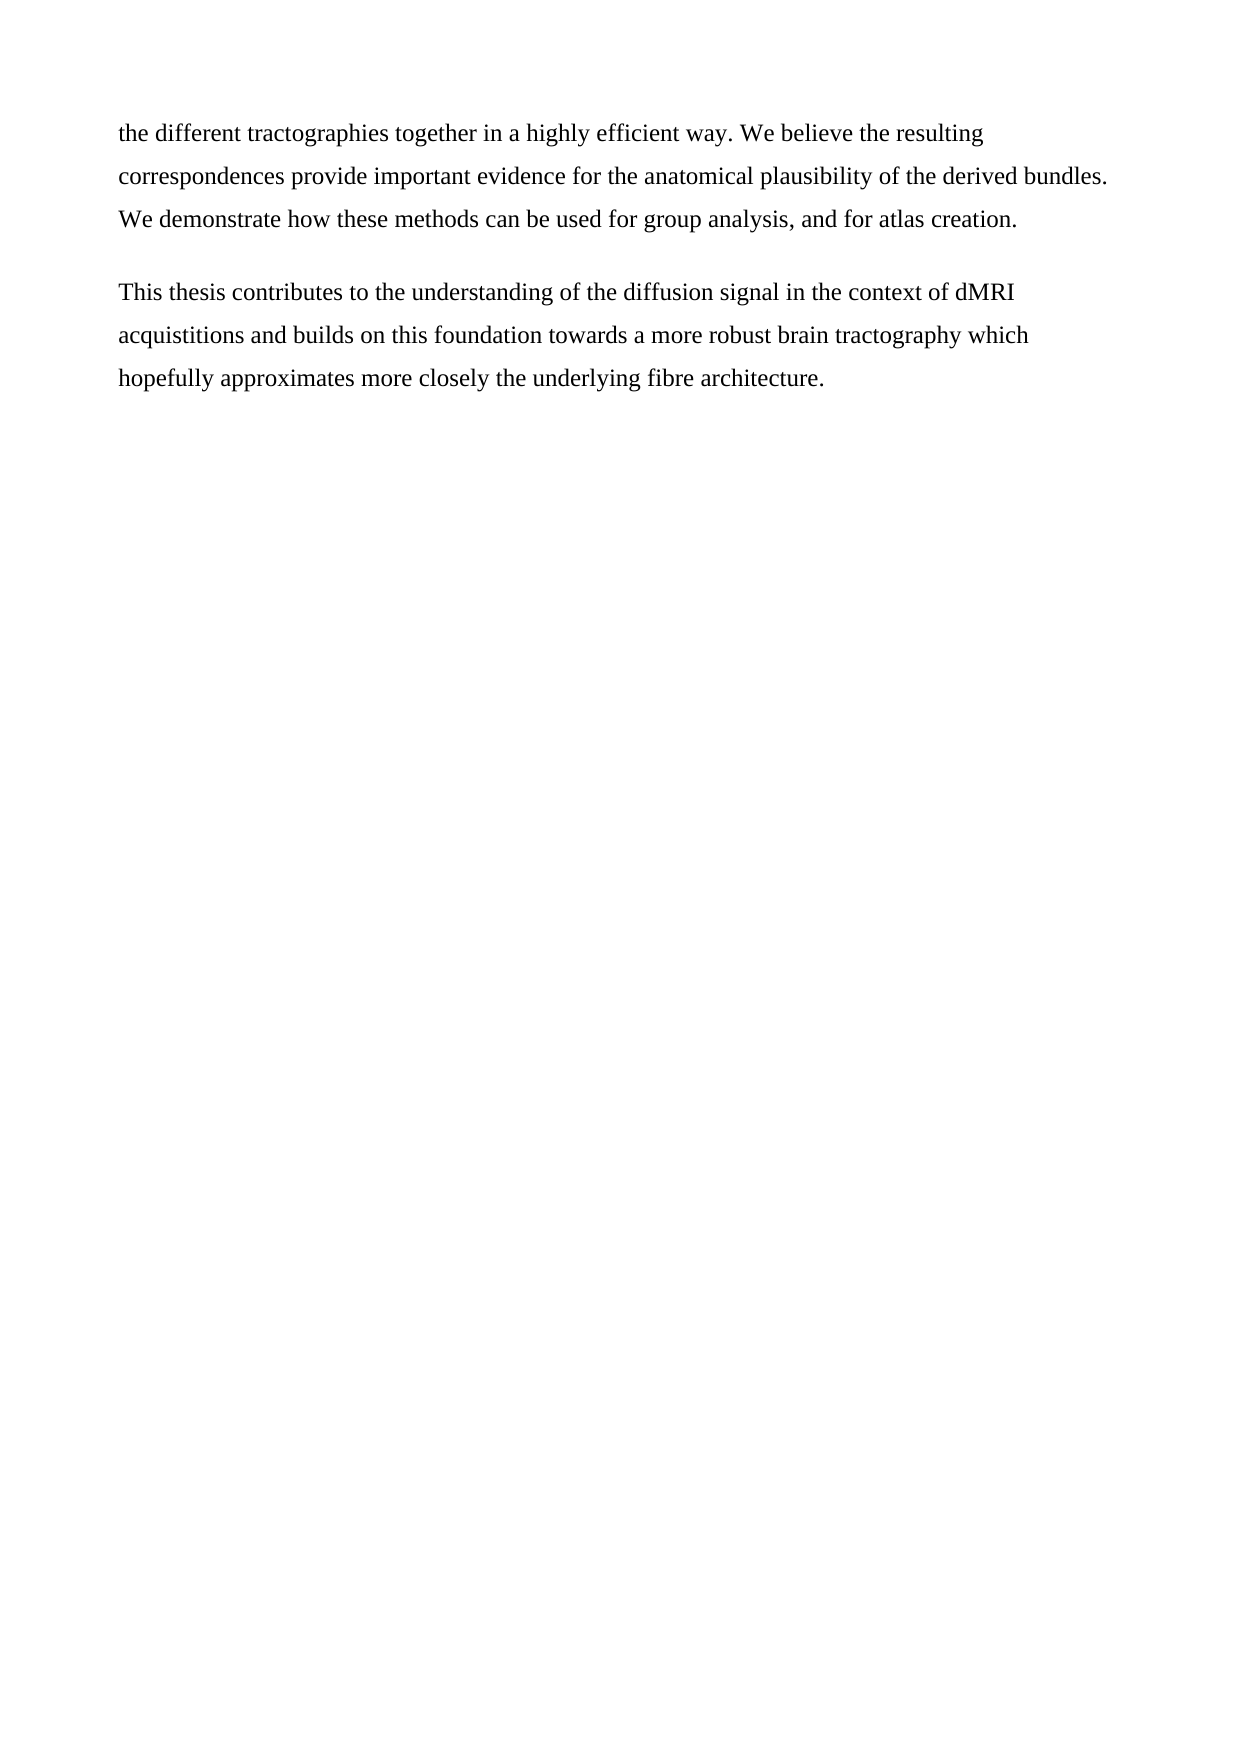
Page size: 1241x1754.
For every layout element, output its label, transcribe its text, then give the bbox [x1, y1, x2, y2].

text This thesis contributes to the understanding of the diffusion signal in the context of dMRI acquistitions and builds on this foundation towards a more robust brain tractography which hopefully approximates more closely the underlying fibre architecture. [118, 277, 1122, 392]
text the different tractographies together in a highly efficient way. We believe the resulting correspondences provide important evidence for the anatomical plausibility of the derived bundles. We demonstrate how these methods can be used for group analysis, and for atlas creation. [118, 118, 1122, 233]
